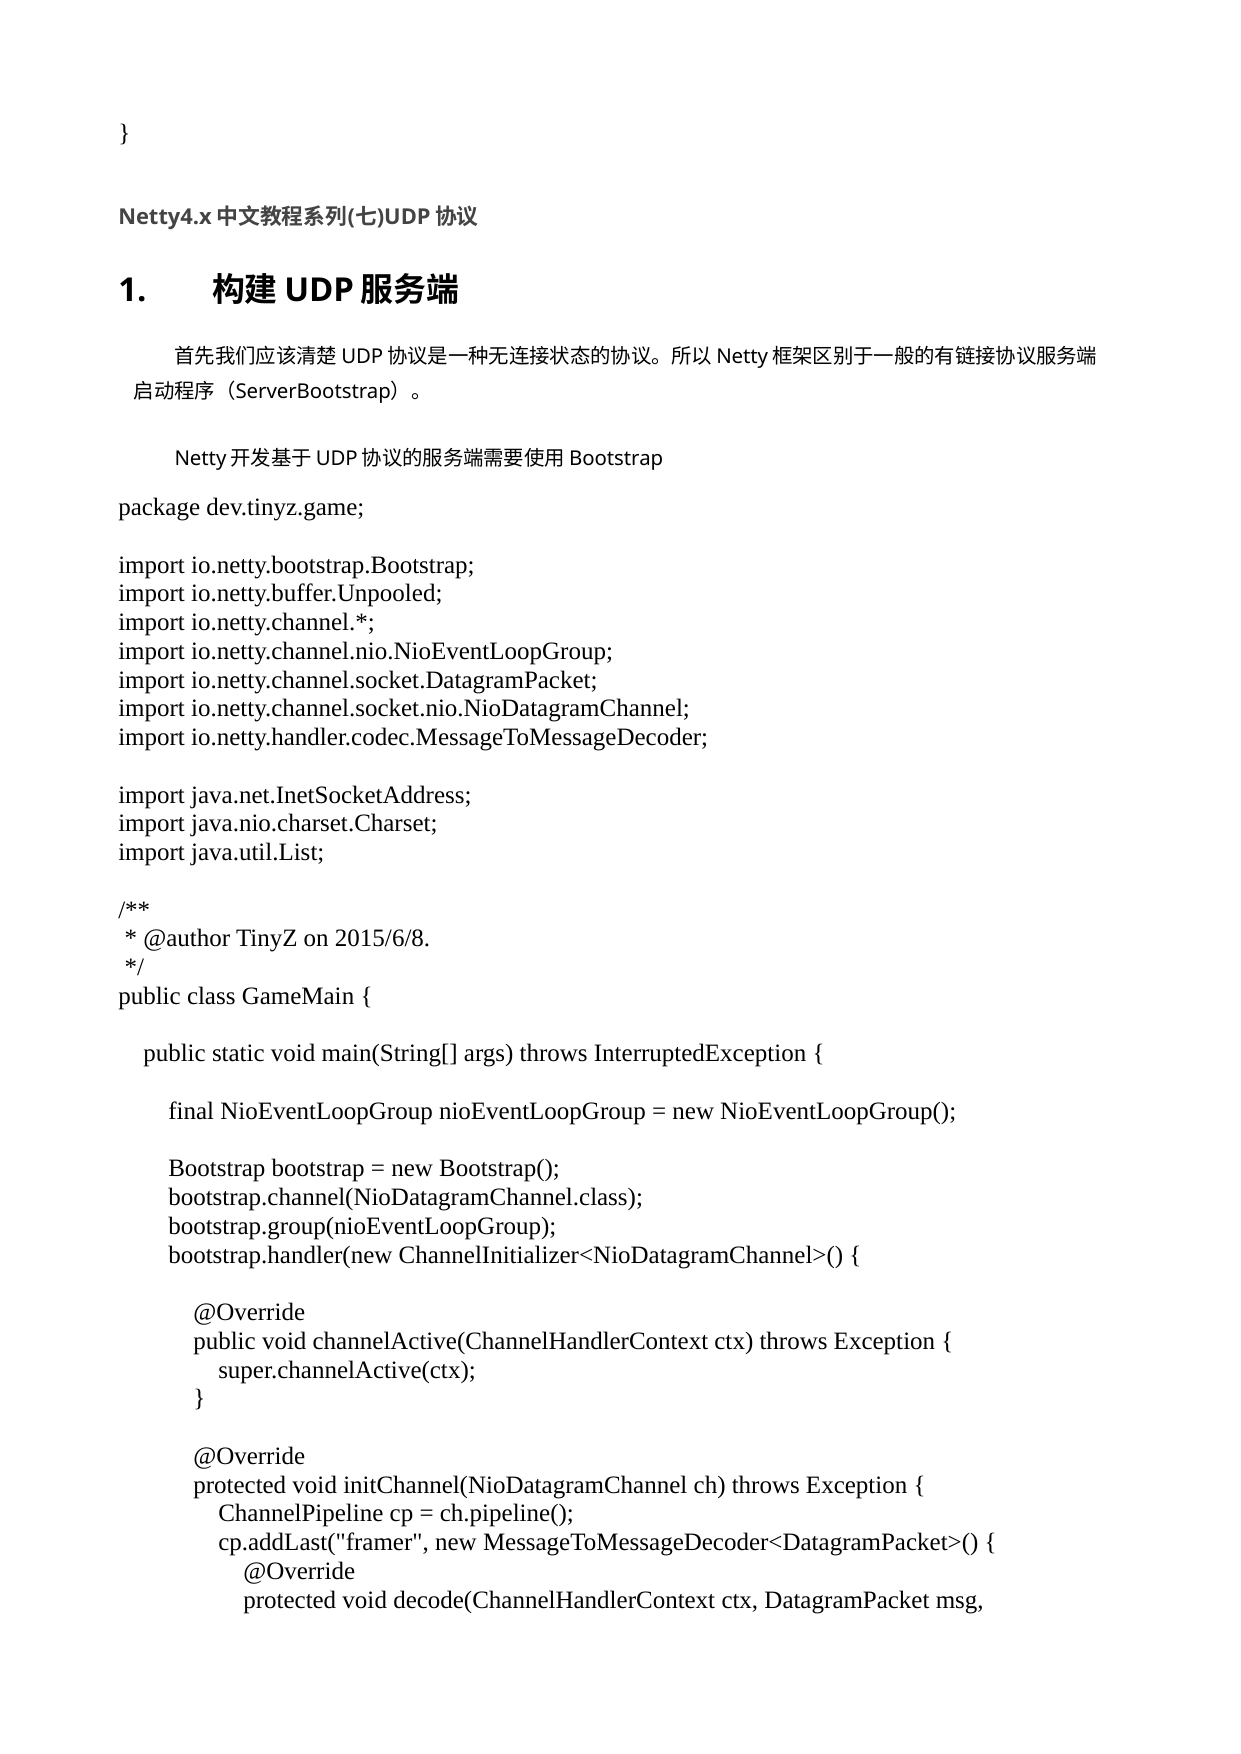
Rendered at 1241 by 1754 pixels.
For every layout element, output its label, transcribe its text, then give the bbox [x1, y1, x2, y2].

text 首先我们应该清楚UDP协议是一种无连接状态的协议。所以Netty框架区别于一般的有链接协议服务端启动程序（ServerBootstrap）。 [134, 339, 1106, 404]
text import java.util.List; [118, 837, 1122, 866]
text @Override [118, 1556, 1122, 1585]
text import io.netty.buffer.Unpooled; [118, 578, 1122, 607]
subtitle Netty4.x中文教程系列(七)UDP协议 [118, 201, 1122, 230]
text } [118, 1383, 1122, 1412]
text } [118, 118, 1122, 147]
text import io.netty.channel.socket.DatagramPacket; [118, 665, 1122, 693]
text import io.netty.handler.codec.MessageToMessageDecoder; [118, 722, 1122, 751]
text import io.netty.channel.nio.NioEventLoopGroup; [118, 636, 1122, 665]
text import java.net.InetSocketAddress; [118, 780, 1122, 808]
text import io.netty.channel.*; [118, 607, 1122, 636]
text import io.netty.channel.socket.nio.NioDatagramChannel; [118, 693, 1122, 722]
text import java.nio.charset.Charset; [118, 808, 1122, 837]
text cp.addLast("framer", new MessageToMessageDecoder<DatagramPacket>() { [118, 1527, 1122, 1556]
text bootstrap.handler(new ChannelInitializer<NioDatagramChannel>() { [118, 1240, 1122, 1268]
text */ [118, 952, 1122, 981]
text public void channelActive(ChannelHandlerContext ctx) throws Exception { [118, 1326, 1122, 1355]
text final NioEventLoopGroup nioEventLoopGroup = new NioEventLoopGroup(); [118, 1096, 1122, 1125]
text Netty开发基于UDP协议的服务端需要使用Bootstrap [134, 441, 1106, 471]
text /** [118, 895, 1122, 923]
text import io.netty.bootstrap.Bootstrap; [118, 550, 1122, 578]
text bootstrap.channel(NioDatagramChannel.class); [118, 1182, 1122, 1211]
text protected void decode(ChannelHandlerContext ctx, DatagramPacket msg, [118, 1585, 1122, 1613]
subtitle 1. 构建UDP服务端 [118, 264, 1122, 311]
text @Override [118, 1441, 1122, 1470]
text Bootstrap bootstrap = new Bootstrap(); [118, 1153, 1122, 1182]
text protected void initChannel(NioDatagramChannel ch) throws Exception { [118, 1470, 1122, 1498]
text bootstrap.group(nioEventLoopGroup); [118, 1211, 1122, 1240]
text ChannelPipeline cp = ch.pipeline(); [118, 1498, 1122, 1527]
text public static void main(String[] args) throws InterruptedException { [118, 1038, 1122, 1067]
text * @author TinyZ on 2015/6/8. [118, 923, 1122, 952]
text super.channelActive(ctx); [118, 1355, 1122, 1383]
text public class GameMain { [118, 981, 1122, 1010]
text package dev.tinyz.game; [118, 492, 1122, 521]
text @Override [118, 1297, 1122, 1326]
